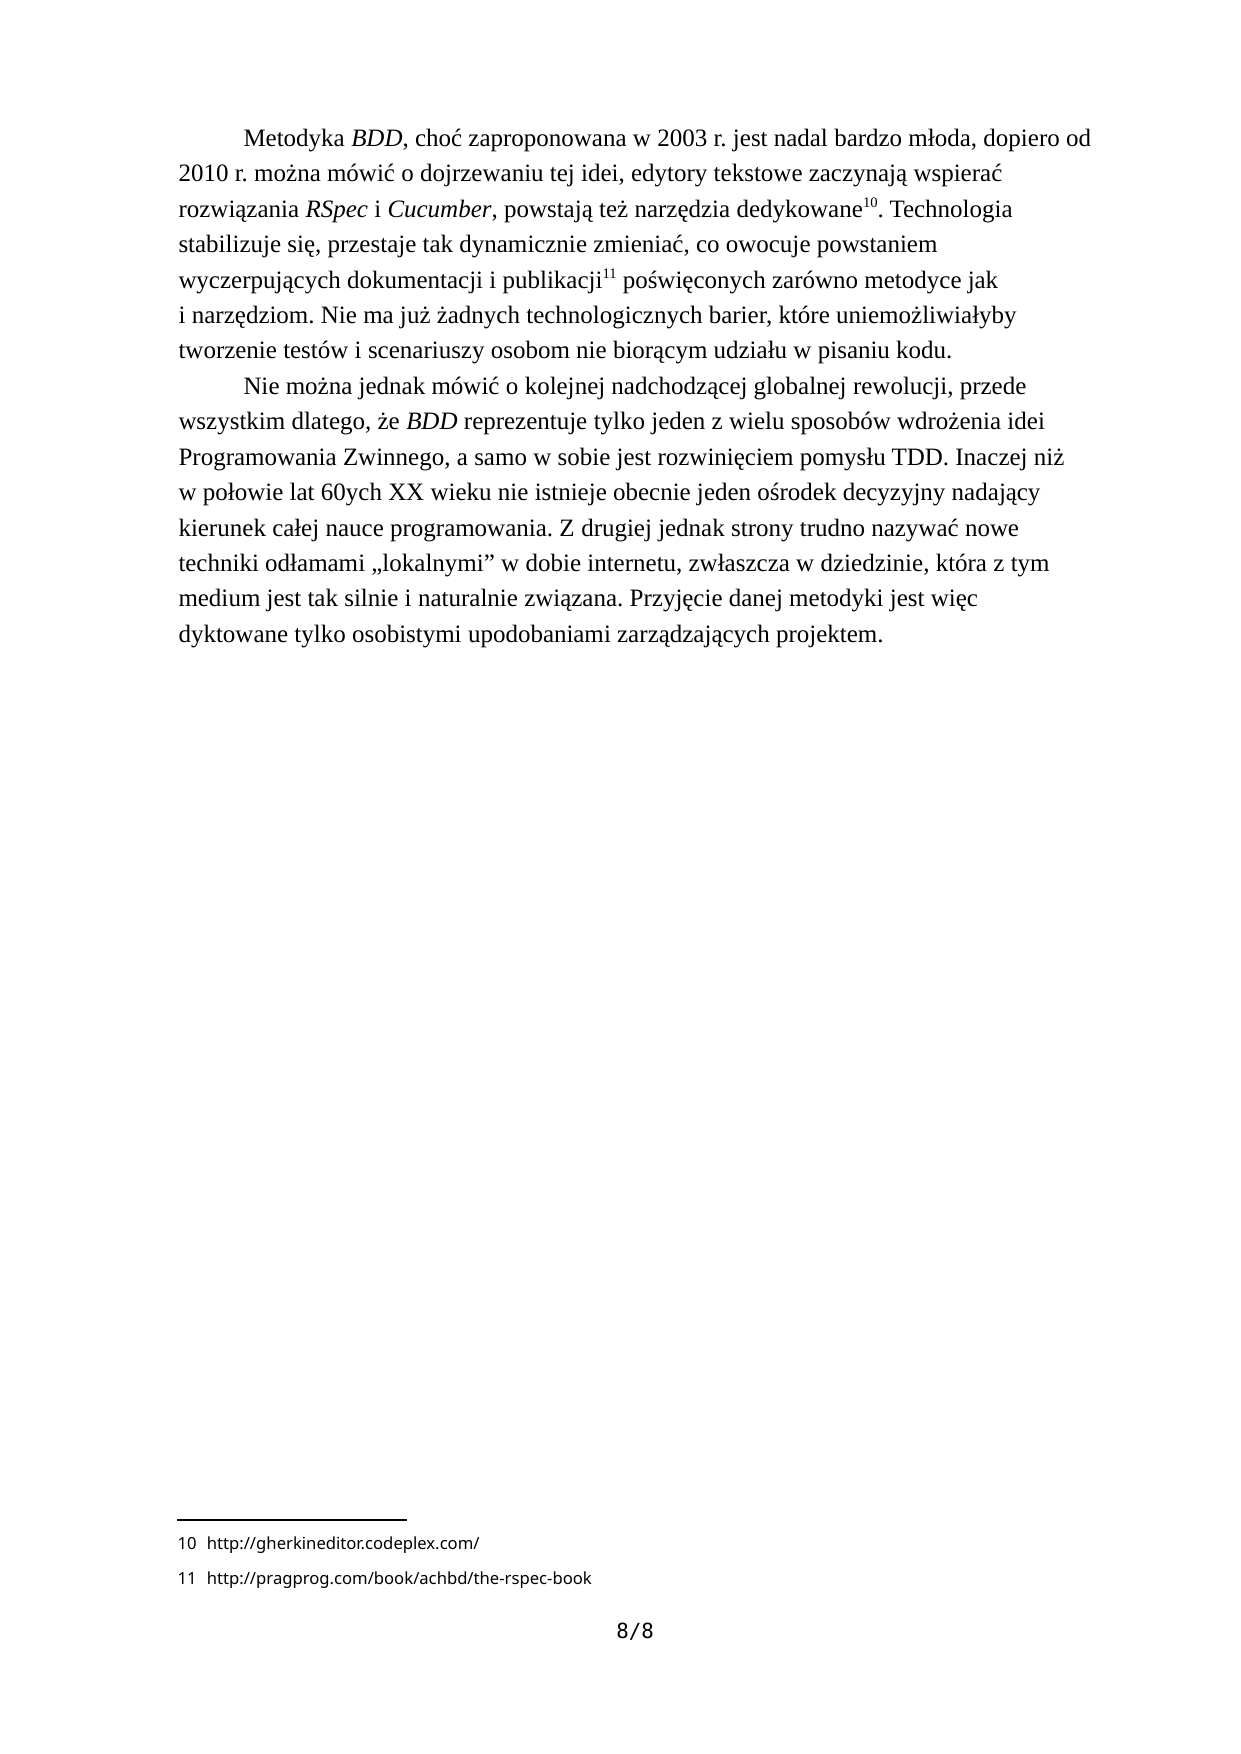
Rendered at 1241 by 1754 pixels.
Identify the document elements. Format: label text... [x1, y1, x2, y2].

text http://gherkineditor.codeplex.com/ [177, 1532, 1093, 1554]
text http://pragprog.com/book/achbd/the-rspec-book [177, 1566, 1093, 1589]
text Nie można jednak mówić o kolejnej nadchodzącej globalnej rewolucji, przede wszystkim dlatego, że BDD reprezentuje tylko jeden z wielu sposobów wdrożenia idei Programowania Zwinnego, a samo w sobie jest rozwinięciem pomysłu TDD. Inaczej niż w połowie lat 60ych XX wieku nie istnieje obecnie jeden ośrodek decyzyjny nadający kierunek całej nauce programowania. Z drugiej jednak strony trudno nazywać nowe techniki odłamami „lokalnymi” w dobie internetu, zwłaszcza w dziedzinie, która z tym medium jest tak silnie i naturalnie związana. Przyjęcie danej metodyki jest więc dyktowane tylko osobistymi upodobaniami zarządzających projektem. [178, 366, 1093, 649]
text Metodyka BDD, choć zaproponowana w 2003 r. jest nadal bardzo młoda, dopiero od 2010 r. można mówić o dojrzewaniu tej idei, edytory tekstowe zaczynają wspierać rozwiązania RSpec i Cucumber, powstają też narzędzia dedykowane. Technologia stabilizuje się, przestaje tak dynamicznie zmieniać, co owocuje powstaniem wyczerpujących dokumentacji i publikacji poświęconych zarówno metodyce jak i narzędziom. Nie ma już żadnych technologicznych barier, które uniemożliwiałyby tworzenie testów i scenariuszy osobom nie biorącym udziału w pisaniu kodu. [178, 118, 1093, 366]
